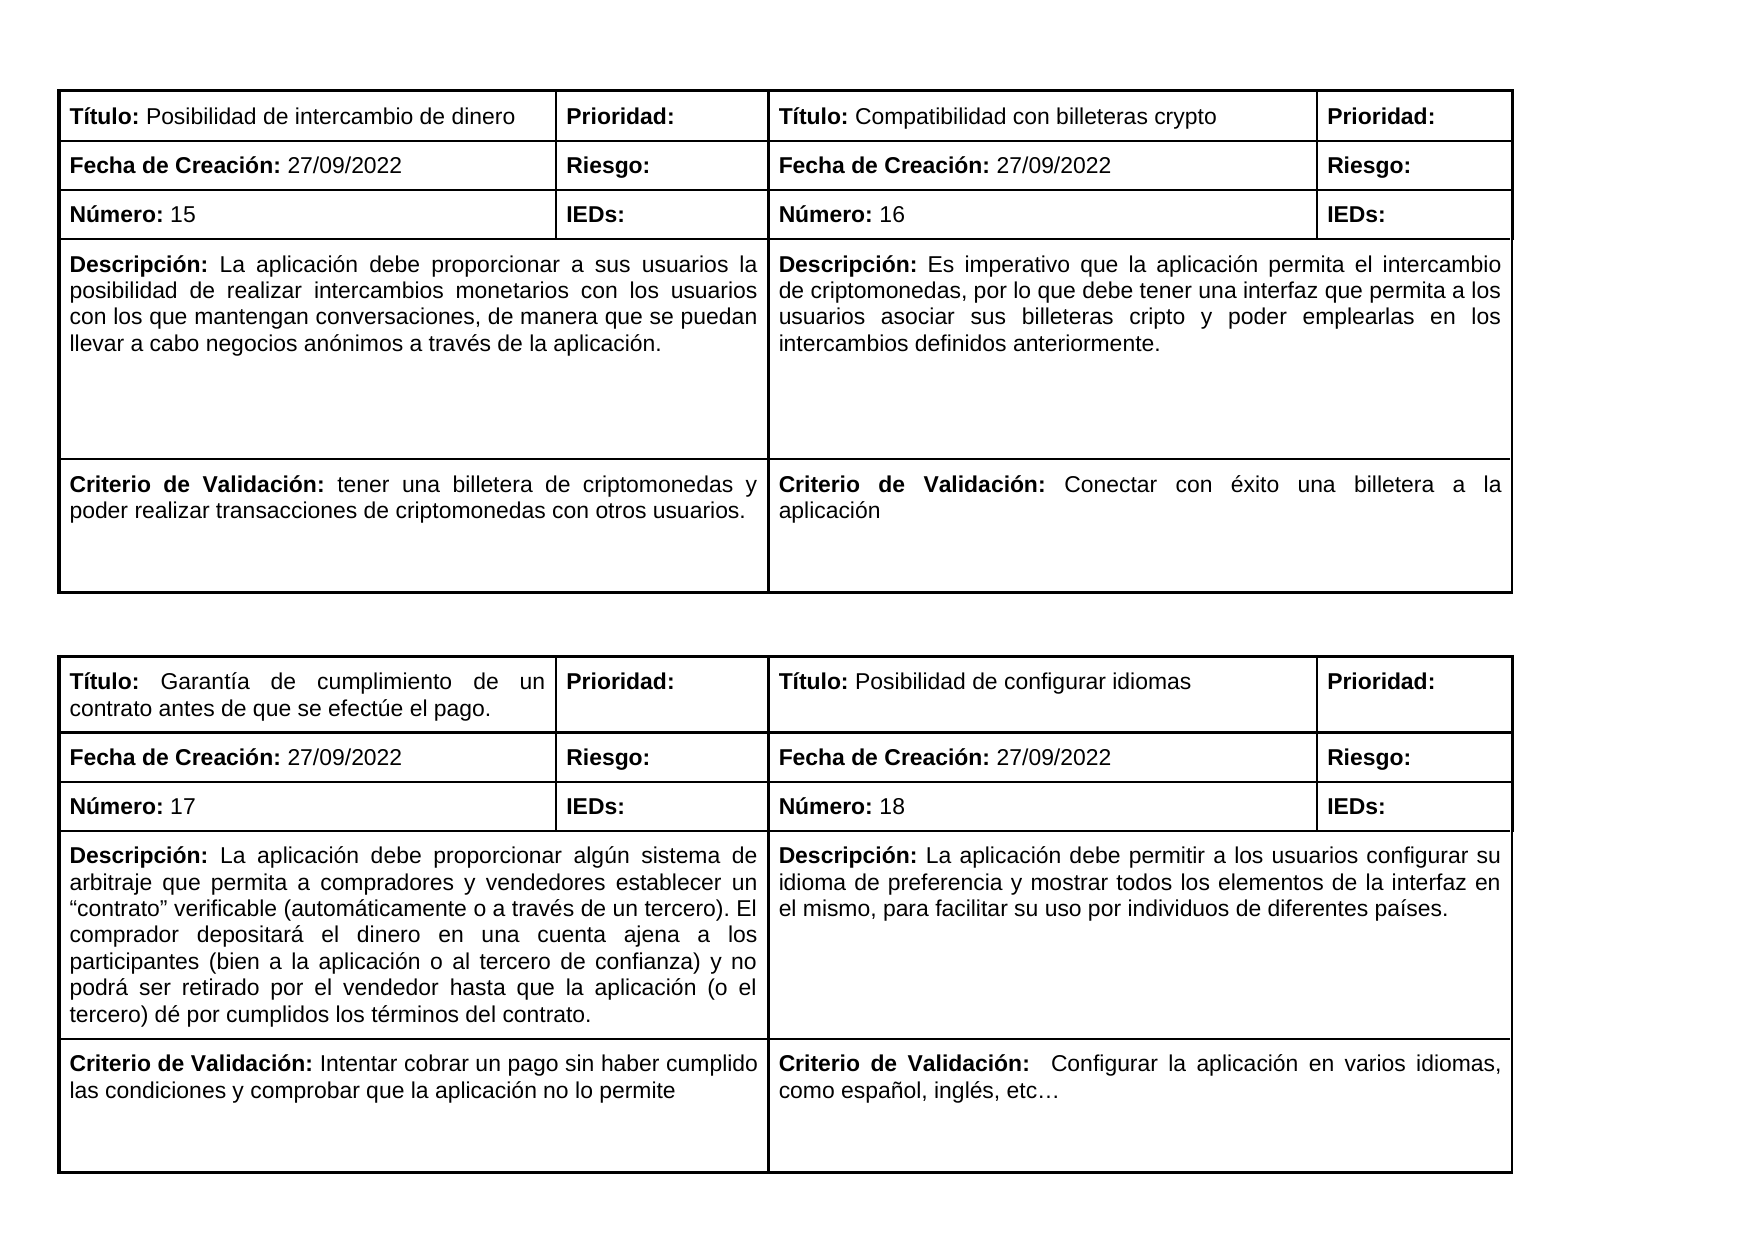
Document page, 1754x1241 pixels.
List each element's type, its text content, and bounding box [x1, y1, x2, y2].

table_cell Descripción: Es imperativo que la aplicación permita el intercambio de criptomonedas, por lo que debe tener una interfaz que permita a los usuarios asociar sus billeteras cripto y poder emplearlas en los intercambios definidos anteriormente. [770, 238, 1511, 458]
table_header Prioridad: [557, 92, 767, 139]
table_cell Fecha de Creación: 27/09/2022 [61, 734, 555, 781]
table_cell IEDs: [1318, 783, 1511, 830]
table_header Título: Posibilidad de intercambio de dinero [61, 92, 555, 139]
table_header Título: Posibilidad de configurar idiomas [770, 658, 1316, 731]
table_cell Riesgo: [557, 734, 767, 781]
table_header Prioridad: [1318, 92, 1511, 139]
table_cell Fecha de Creación: 27/09/2022 [770, 142, 1316, 189]
table_cell Criterio de Validación: Configurar la aplicación en varios idiomas, como español, inglés, etc… [770, 1038, 1511, 1171]
table_cell Criterio de Validación: Conectar con éxito una billetera a la aplicación [770, 458, 1511, 591]
table_cell Descripción: La aplicación debe proporcionar algún sistema de arbitraje que permita a compradores y vendedores establecer un “contrato” verificable (automáticamente o a través de un tercero). El comprador depositará el dinero en una cuenta ajena a los participantes (bien a la aplicación o al tercero de confianza) y no podrá ser retirado por el vendedor hasta que la aplicación (o el tercero) dé por cumplidos los términos del contrato. [61, 832, 767, 1038]
table_cell Riesgo: [1318, 142, 1511, 189]
table_cell Riesgo: [557, 142, 767, 189]
table_cell Descripción: La aplicación debe permitir a los usuarios configurar su idioma de preferencia y mostrar todos los elementos de la interfaz en el mismo, para facilitar su uso por individuos de diferentes países. [770, 830, 1511, 1038]
table_header Prioridad: [1318, 658, 1511, 731]
table_cell IEDs: [557, 783, 767, 830]
table_header Título: Garantía de cumplimiento de un contrato antes de que se efectúe el pago. [61, 658, 555, 731]
table_cell Descripción: La aplicación debe proporcionar a sus usuarios la posibilidad de realizar intercambios monetarios con los usuarios con los que mantengan conversaciones, de manera que se puedan llevar a cabo negocios anónimos a través de la aplicación. [61, 240, 767, 458]
table_cell IEDs: [1318, 191, 1511, 238]
table_cell Número: 15 [61, 191, 555, 238]
table_cell Número: 18 [770, 783, 1316, 830]
table_cell Fecha de Creación: 27/09/2022 [61, 142, 555, 189]
table_cell Criterio de Validación: tener una billetera de criptomonedas y poder realizar transacciones de criptomonedas con otros usuarios. [61, 460, 767, 591]
table_cell Fecha de Creación: 27/09/2022 [770, 734, 1316, 781]
table_header Prioridad: [557, 658, 767, 731]
table_cell Número: 17 [61, 783, 555, 830]
table_cell Número: 16 [770, 191, 1316, 238]
table_cell Criterio de Validación: Intentar cobrar un pago sin haber cumplido las condiciones y comprobar que la aplicación no lo permite [61, 1040, 767, 1171]
table_cell IEDs: [557, 191, 767, 238]
table_header Título: Compatibilidad con billeteras crypto [770, 92, 1316, 139]
table_cell Riesgo: [1318, 734, 1511, 781]
